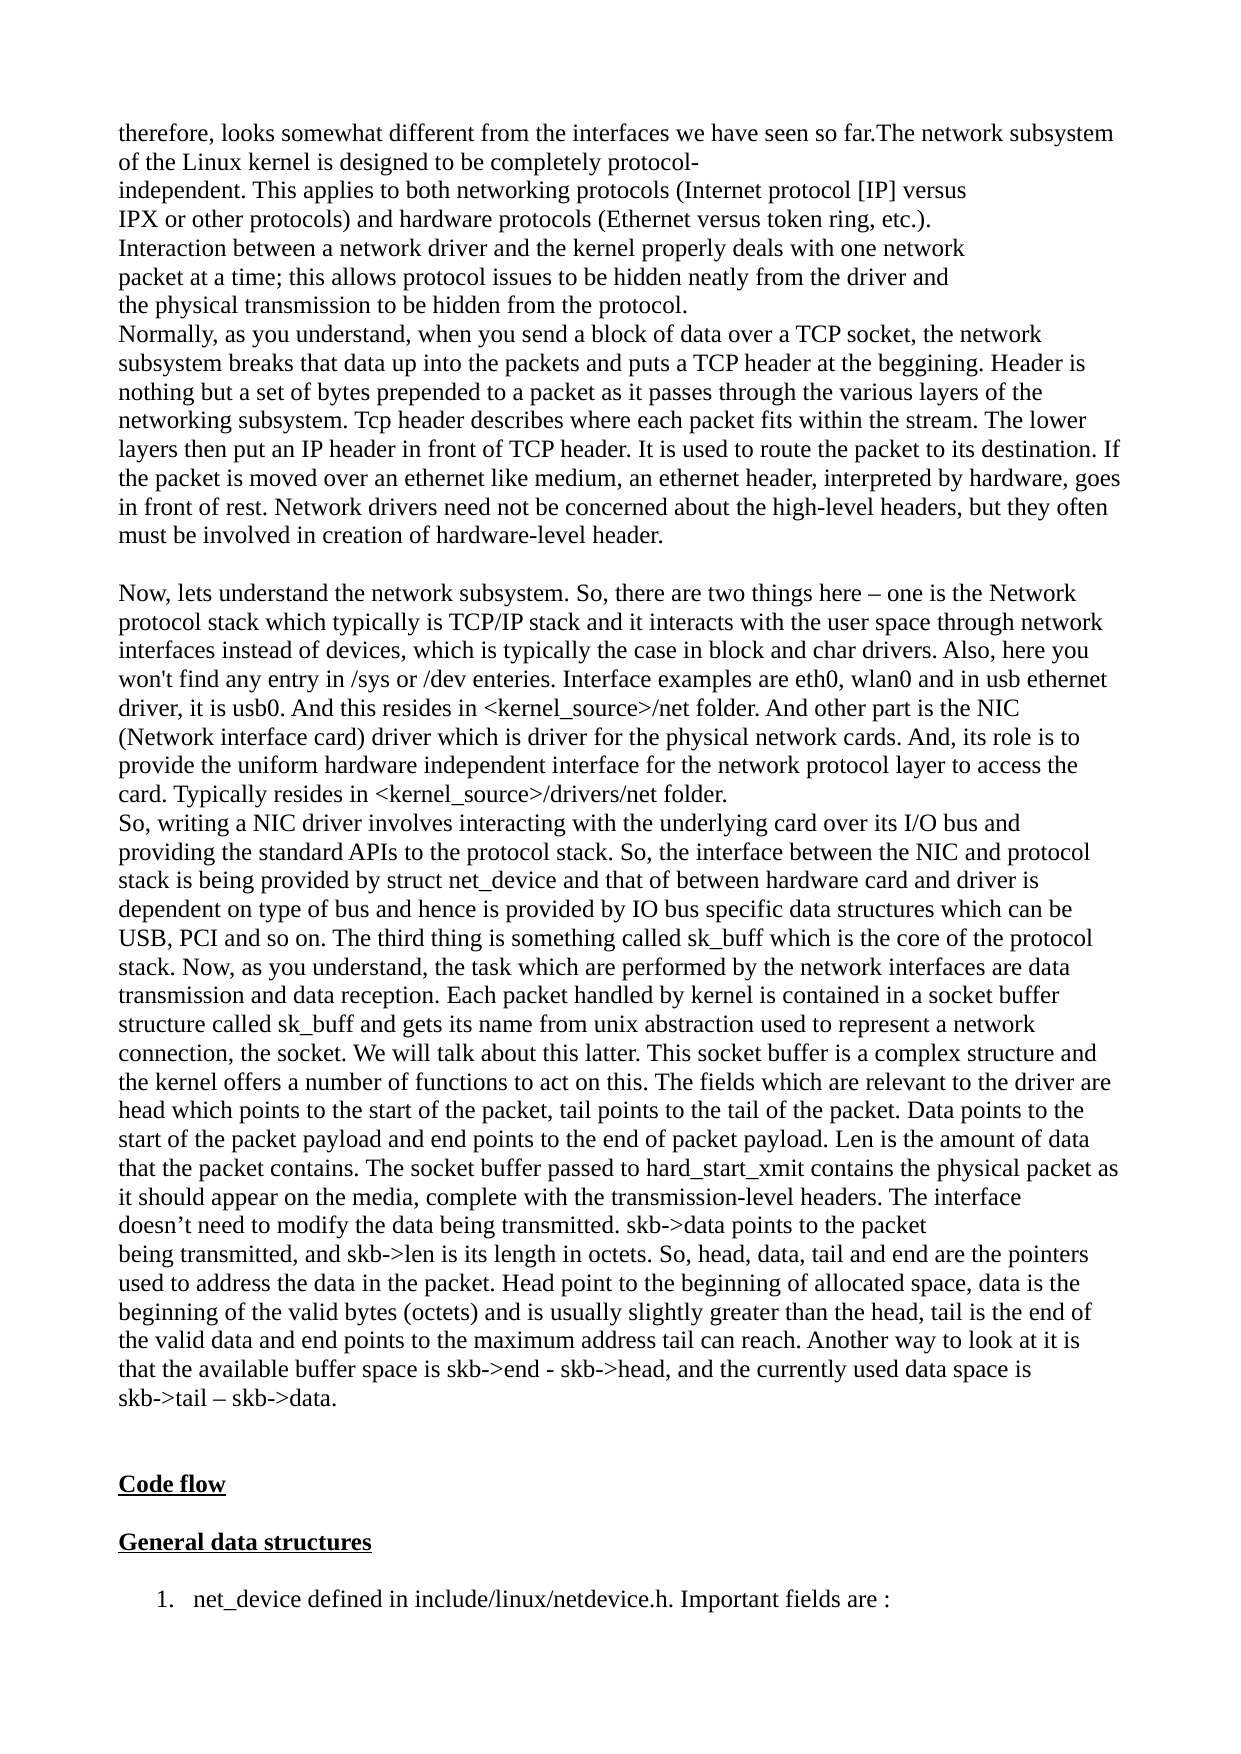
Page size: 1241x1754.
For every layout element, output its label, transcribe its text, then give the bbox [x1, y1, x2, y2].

text being transmitted, and skb->len is its length in octets. So, head, data, tail and end are the pointers used to address the data in the packet. Head point to the beginning of allocated space, data is the beginning of the valid bytes (octets) and is usually slightly greater than the head, tail is the end of the valid data and end points to the maximum address tail can reach. Another way to look at it is that the available buffer space is skb->end - skb->head, and the currently used data space is [118, 1239, 1122, 1383]
text doesn’t need to modify the data being transmitted. skb->data points to the packet [118, 1211, 1122, 1239]
text Normally, as you understand, when you send a block of data over a TCP socket, the network subsystem breaks that data up into the packets and puts a TCP header at the beggining. Header is nothing but a set of bytes prepended to a packet as it passes through the various layers of the networking subsystem. Tcp header describes where each packet fits within the stream. The lower layers then put an IP header in front of TCP header. It is used to route the packet to its destination. If the packet is moved over an ethernet like medium, an ethernet header, interpreted by hardware, goes in front of rest. Network drivers need not be concerned about the high-level headers, but they often must be involved in creation of hardware-level header. [118, 319, 1122, 549]
text skb->tail – skb->data. [118, 1383, 1122, 1412]
text independent. This applies to both networking protocols (Internet protocol [IP] versus [118, 176, 1122, 204]
text packet at a time; this allows protocol issues to be hidden neatly from the driver and [118, 262, 1122, 291]
text General data structures [118, 1527, 1122, 1556]
text Interaction between a network driver and the kernel properly deals with one network [118, 233, 1122, 262]
list net_device defined in include/linux/netdevice.h. Important fields are : [156, 1584, 1122, 1613]
text IPX or other protocols) and hardware protocols (Ethernet versus token ring, etc.). [118, 204, 1122, 233]
text Now, lets understand the network subsystem. So, there are two things here – one is the Network protocol stack which typically is TCP/IP stack and it interacts with the user space through network interfaces instead of devices, which is typically the case in block and char drivers. Also, here you won't find any entry in /sys or /dev enteries. Interface examples are eth0, wlan0 and in usb ethernet driver, it is usb0. And this resides in <kernel_source>/net folder. And other part is the NIC (Network interface card) driver which is driver for the physical network cards. And, its role is to provide the uniform hardware independent interface for the network protocol layer to access the card. Typically resides in <kernel_source>/drivers/net folder. [118, 578, 1122, 808]
text So, writing a NIC driver involves interacting with the underlying card over its I/O bus and providing the standard APIs to the protocol stack. So, the interface between the NIC and protocol stack is being provided by struct net_device and that of between hardware card and driver is dependent on type of bus and hence is provided by IO bus specific data structures which can be USB, PCI and so on. The third thing is something called sk_buff which is the core of the protocol stack. Now, as you understand, the task which are performed by the network interfaces are data transmission and data reception. Each packet handled by kernel is contained in a socket buffer structure called sk_buff and gets its name from unix abstraction used to represent a network connection, the socket. We will talk about this latter. This socket buffer is a complex structure and the kernel offers a number of functions to act on this. The fields which are relevant to the driver are head which points to the start of the packet, tail points to the tail of the packet. Data points to the start of the packet payload and end points to the end of packet payload. Len is the amount of data that the packet contains. The socket buffer passed to hard_start_xmit contains the physical packet as it should appear on the media, complete with the transmission-level headers. The interface [118, 808, 1122, 1211]
text therefore, looks somewhat different from the interfaces we have seen so far.The network subsystem of the Linux kernel is designed to be completely protocol- [118, 118, 1122, 176]
text Code flow [118, 1469, 1122, 1498]
text the physical transmission to be hidden from the protocol. [118, 291, 1122, 319]
